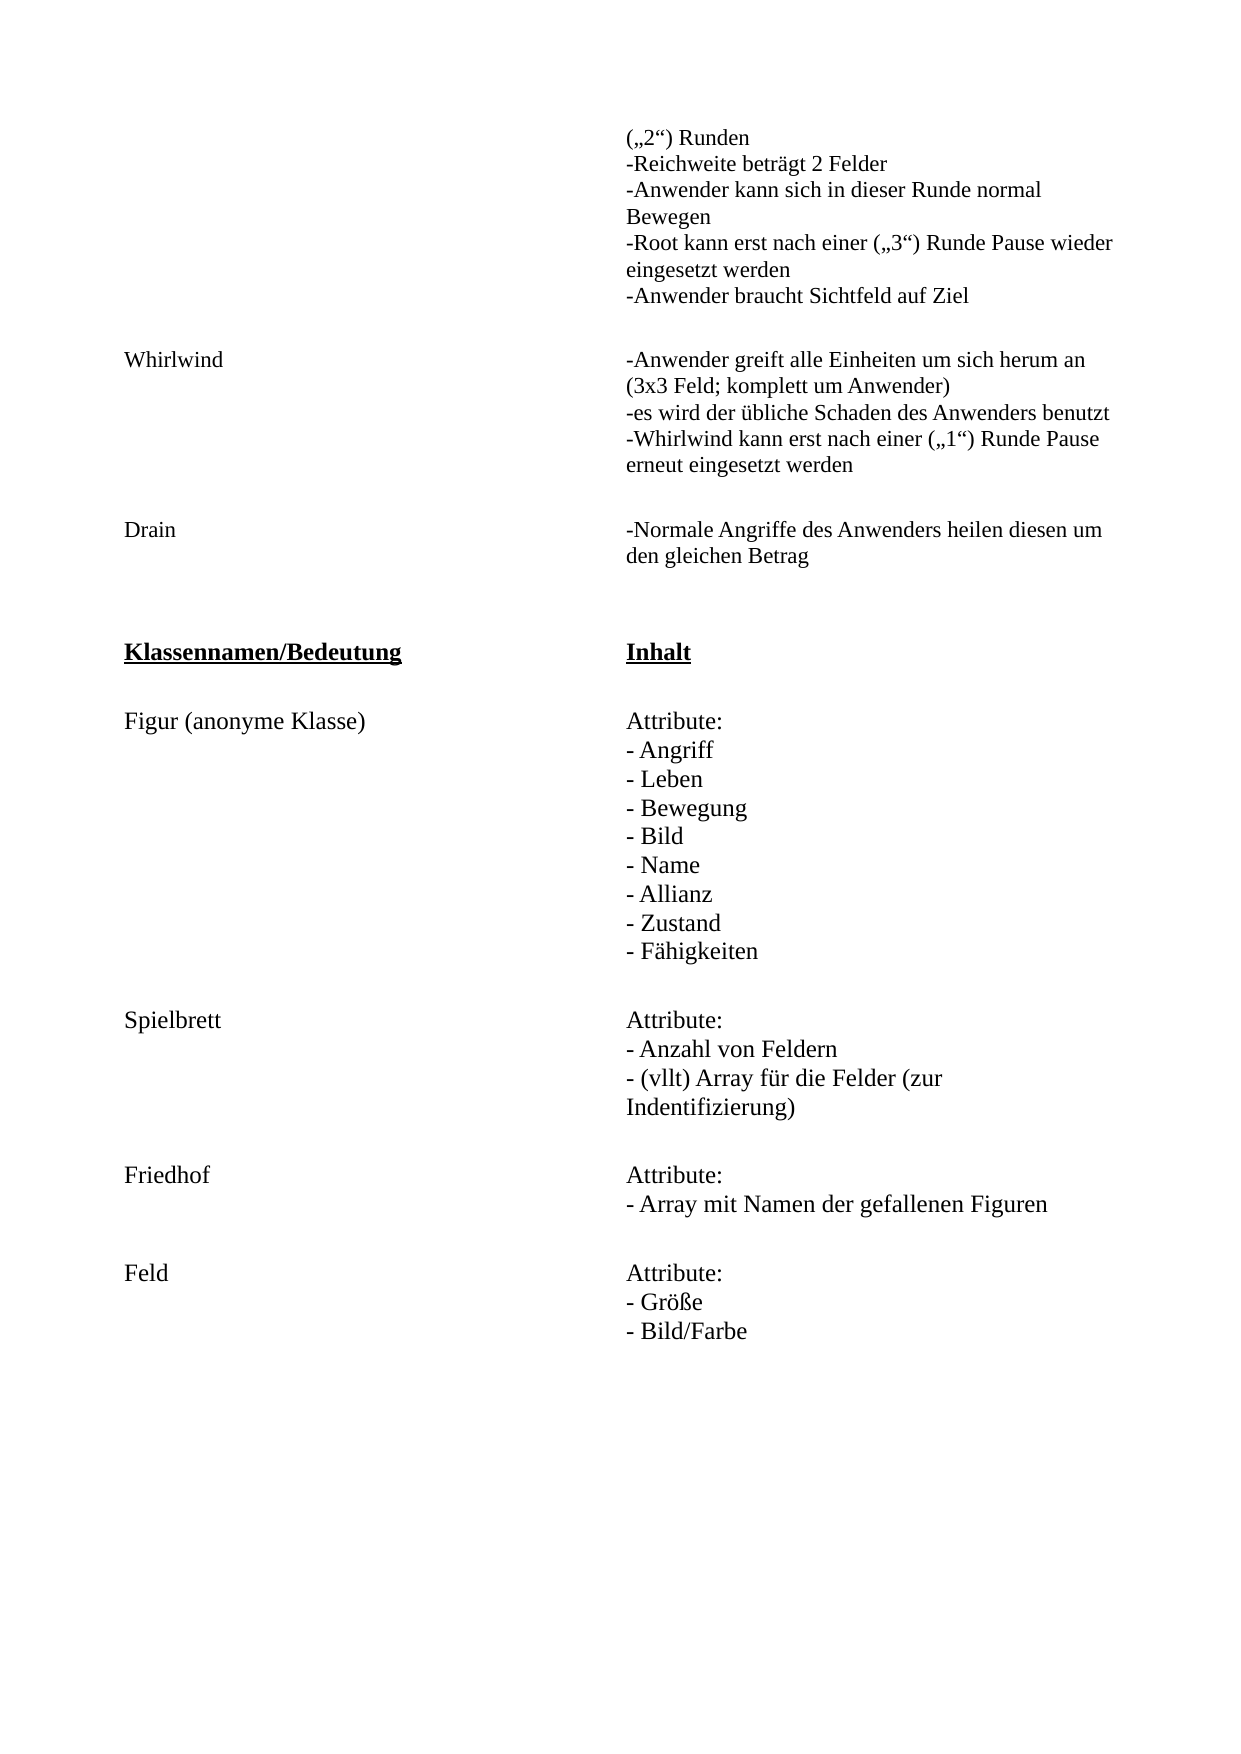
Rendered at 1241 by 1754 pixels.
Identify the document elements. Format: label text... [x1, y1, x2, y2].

table_cell -Anwender greift alle Einheiten um sich herum an (3x3 Feld; komplett um Anwender) -es wird der übliche Schaden des Anwenders benutzt -Whirlwind kann erst nach einer („1“) Runde Pause erneut eingesetzt werden [620, 340, 1122, 510]
table_cell [620, 1379, 1122, 1419]
table_cell [118, 1419, 620, 1459]
table_cell [620, 1540, 1122, 1580]
table_cell Attribute: - Anzahl von Feldern - (vllt) Array für die Felder (zur Indentifizierung) [620, 1000, 1122, 1155]
table_cell Spielbrett [118, 1000, 620, 1155]
table_cell Attribute: - Array mit Namen der gefallenen Figuren [620, 1155, 1122, 1252]
table_cell Friedhof [118, 1155, 620, 1252]
table_cell Attribute: - Angriff - Leben - Bewegung - Bild - Name - Allianz - Zustand - Fähigkeiten [620, 701, 1122, 999]
table_cell [118, 1540, 620, 1580]
table_header Inhalt [620, 632, 1122, 701]
table_cell [620, 1500, 1122, 1540]
table_cell („2“) Runden -Reichweite beträgt 2 Felder -Anwender kann sich in dieser Runde normal Bewegen -Root kann erst nach einer („3“) Runde Pause wieder eingesetzt werden -Anwender braucht Sichtfeld auf Ziel [620, 118, 1122, 340]
table_cell Figur (anonyme Klasse) [118, 701, 620, 999]
table_header Klassennamen/Bedeutung [118, 632, 620, 701]
table_cell [620, 1419, 1122, 1459]
table_cell Attribute: - Größe - Bild/Farbe [620, 1253, 1122, 1379]
table_cell [118, 118, 620, 340]
table_cell Whirlwind [118, 340, 620, 510]
table_cell [620, 1459, 1122, 1499]
table_cell -Normale Angriffe des Anwenders heilen diesen um den gleichen Betrag [620, 510, 1122, 574]
table_cell Feld [118, 1253, 620, 1379]
table_cell [118, 1379, 620, 1419]
table_cell [118, 1500, 620, 1540]
table_cell [118, 1459, 620, 1499]
table_cell Drain [118, 510, 620, 574]
